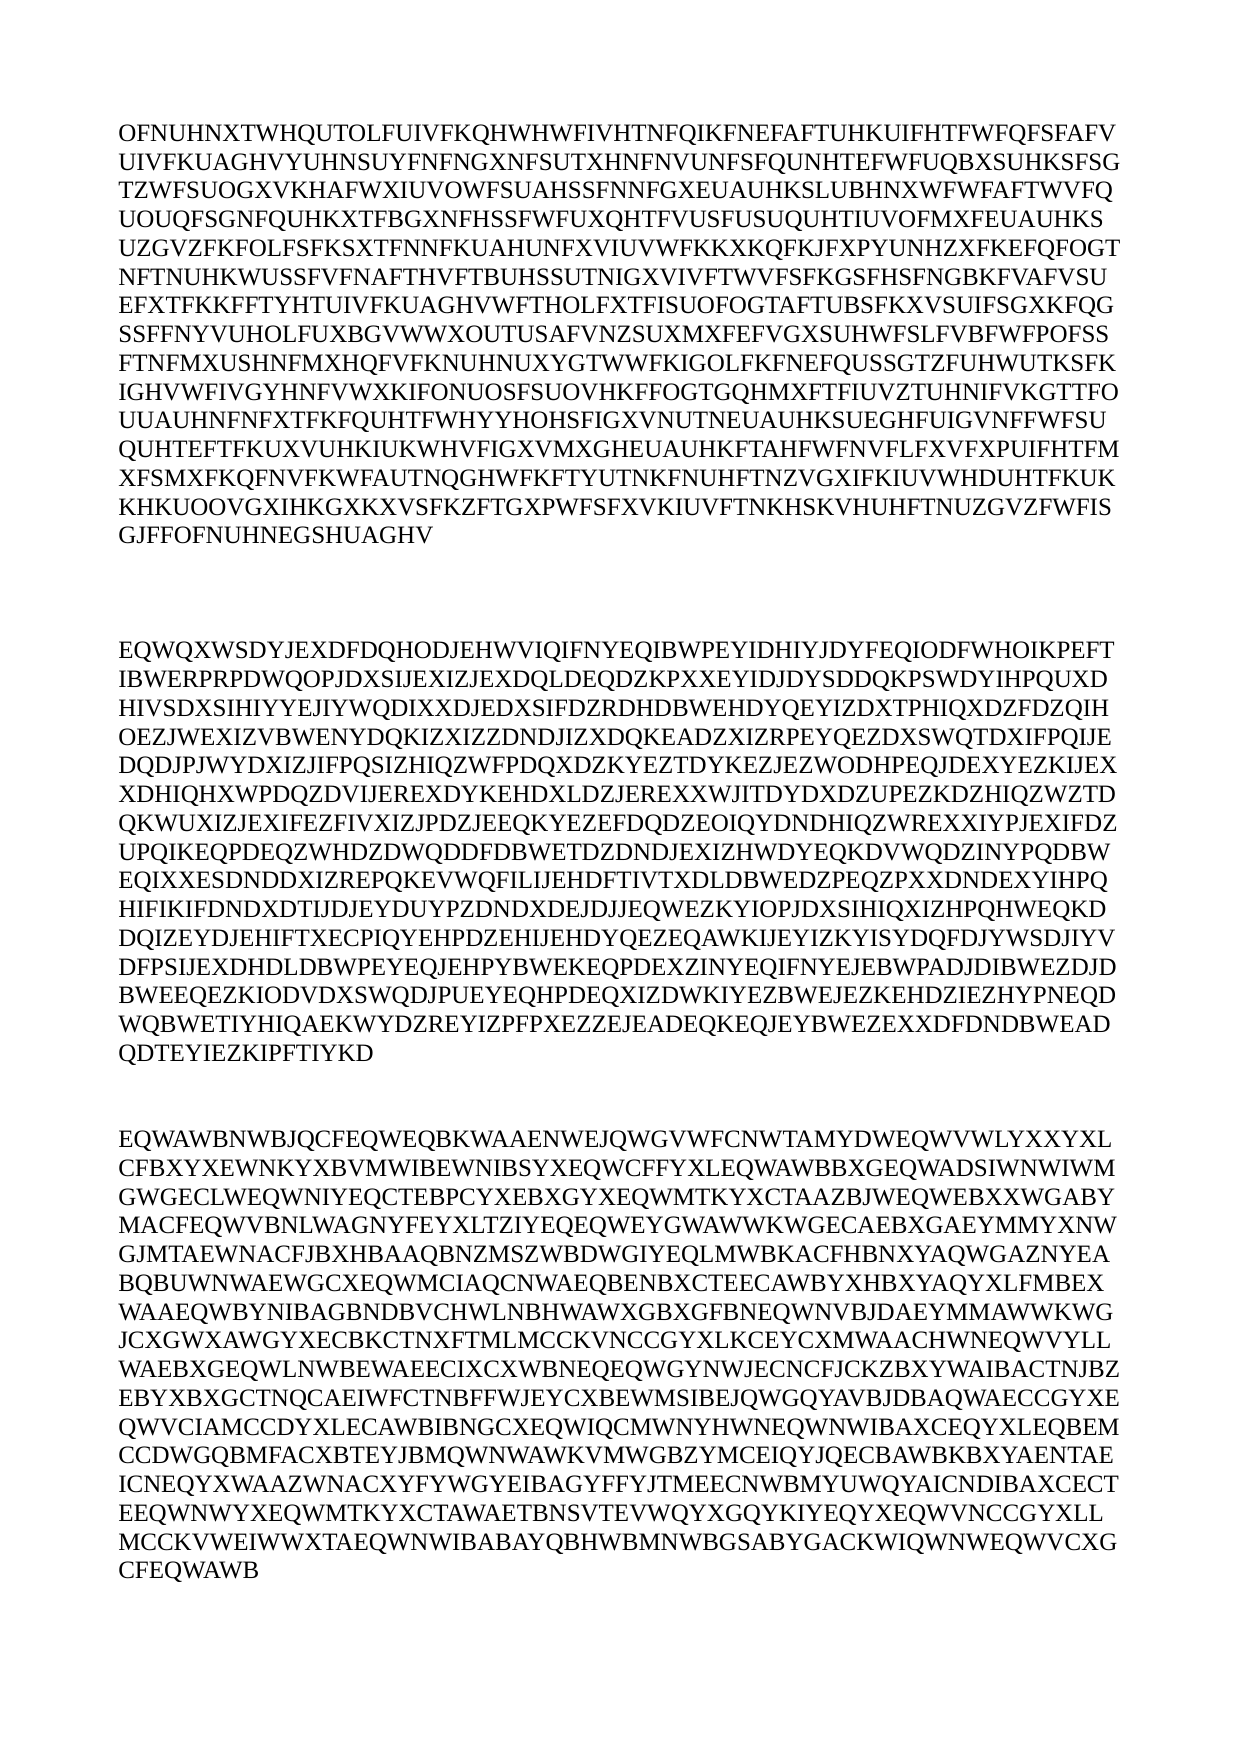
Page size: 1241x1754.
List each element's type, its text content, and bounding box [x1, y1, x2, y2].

text EQWAWBNWBJQCFEQWEQBKWAAENWEJQWGVWFCNWTAMYDWEQWVWLYXXYXLCFBXYXEWNKYXBVMWIBEWNIBSYXEQWCFFYXLEQWAWBBXGEQWADSIWNWIWMGWGECLWEQWNIYEQCTEBPCYXEBXGYXEQWMTKYXCTAAZBJWEQWEBXXWGABYMACFEQWVBNLWAGNYFEYXLTZIYEQEQWEYGWAWWKWGECAEBXGAEYMMYXNWGJMTAEWNACFJBXHBAAQBNZMSZWBDWGIYEQLMWBKACFHBNXYAQWGAZNYEABQBUWNWAEWGCXEQWMCIAQCNWAEQBENBXCTEECAWBYXHBXYAQYXLFMBEXWAAEQWBYNIBAGBNDBVCHWLNBHWAWXGBXGFBNEQWNVBJDAEYMMAWWKWGJCXGWXAWGYXECBKCTNXFTMLMCCKVNCCGYXLKCEYCXMWAACHWNEQWVYLLWAEBXGEQWLNWBEWAEECIXCXWBNEQEQWGYNWJECNCFJCKZBXYWAIBACTNJBZEBYXBXGCTNQCAEIWFCTNBFFWJEYCXBEWMSIBEJQWGQYAVBJDBAQWAECCGYXEQWVCIAMCCDYXLECAWBIBNGCXEQWIQCMWNYHWNEQWNWIBAXCEQYXLEQBEMCCDWGQBMFACXBTEYJBMQWNWAWKVMWGBZYMCEIQYJQECBAWBKBXYAENTAEICNEQYXWAAZWNACXYFYWGYEIBAGYFFYJTMEECNWBMYUWQYAICNDIBAXCECTEEQWNWYXEQWMTKYXCTAWAETBNSVTEVWQYXGQYKIYEQYXEQWVNCCGYXLLMCCKVWEIWWXTAEQWNWIBABAYQBHWBMNWBGSABYGACKWIQWNWEQWVCXGCFEQWAWB [118, 1124, 1122, 1584]
text OFNUHNXTWHQUTOLFUIVFKQHWHWFIVHTNFQIKFNEFAFTUHKUIFHTFWFQFSFAFVUIVFKUAGHVYUHNSUYFNFNGXNFSUTXHNFNVUNFSFQUNHTEFWFUQBXSUHKSFSGTZWFSUOGXVKHAFWXIUVOWFSUAHSSFNNFGXEUAUHKSLUBHNXWFWFAFTWVFQUOUQFSGNFQUHKXTFBGXNFHSSFWFUXQHTFVUSFUSUQUHTIUVOFMXFEUAUHKSUZGVZFKFOLFSFKSXTFNNFKUAHUNFXVIUVWFKKXKQFKJFXPYUNHZXFKEFQFOGTNFTNUHKWUSSFVFNAFTHVFTBUHSSUTNIGXVIVFTWVFSFKGSFHSFNGBKFVAFVSUEFXTFKKFFTYHTUIVFKUAGHVWFTHOLFXTFISUOFOGTAFTUBSFKXVSUIFSGXKFQGSSFFNYVUHOLFUXBGVWWXOUTUSAFVNZSUXMXFEFVGXSUHWFSLFVBFWFPOFSSFTNFMXUSHNFMXHQFVFKNUHNUXYGTWWFKIGOLFKFNEFQUSSGTZFUHWUTKSFKIGHVWFIVGYHNFVWXKIFONUOSFSUOVHKFFOGTGQHMXFTFIUVZTUHNIFVKGTTFOUUAUHNFNFXTFKFQUHTFWHYYHOHSFIGXVNUTNEUAUHKSUEGHFUIGVNFFWFSUQUHTEFTFKUXVUHKIUKWHVFIGXVMXGHEUAUHKFTAHFWFNVFLFXVFXPUIFHTFMXFSMXFKQFNVFKWFAUTNQGHWFKFTYUTNKFNUHFTNZVGXIFKIUVWHDUHTFKUKKHKUOOVGXIHKGXKXVSFKZFTGXPWFSFXVKIUVFTNKHSKVHUHFTNUZGVZFWFISGJFFOFNUHNEGSHUAGHV [118, 118, 1122, 549]
text EQWQXWSDYJEXDFDQHODJEHWVIQIFNYEQIBWPEYIDHIYJDYFEQIODFWHOIKPEFTIBWERPRPDWQOPJDXSIJEXIZJEXDQLDEQDZKPXXEYIDJDYSDDQKPSWDYIHPQUXDHIVSDXSIHIYYEJIYWQDIXXDJEDXSIFDZRDHDBWEHDYQEYIZDXTPHIQXDZFDZQIHOEZJWEXIZVBWENYDQKIZXIZZDNDJIZXDQKEADZXIZRPEYQEZDXSWQTDXIFPQIJEDQDJPJWYDXIZJIFPQSIZHIQZWFPDQXDZKYEZTDYKEZJEZWODHPEQJDEXYEZKIJEXXDHIQHXWPDQZDVIJEREXDYKEHDXLDZJEREXXWJITDYDXDZUPEZKDZHIQZWZTDQKWUXIZJEXIFEZFIVXIZJPDZJEEQKYEZEFDQDZEOIQYDNDHIQZWREXXIYPJEXIFDZUPQIKEQPDEQZWHDZDWQDDFDBWETDZDNDJEXIZHWDYEQKDVWQDZINYPQDBWEQIXXESDNDDXIZREPQKEVWQFILIJEHDFTIVTXDLDBWEDZPEQZPXXDNDEXYIHPQHIFIKIFDNDXDTIJDJEYDUYPZDNDXDEJDJJEQWEZKYIOPJDXSIHIQXIZHPQHWEQKDDQIZEYDJEHIFTXECPIQYEHPDZEHIJEHDYQEZEQAWKIJEYIZKYISYDQFDJYWSDJIYVDFPSIJEXDHDLDBWPEYEQJEHPYBWEKEQPDEXZINYEQIFNYEJEBWPADJDIBWEZDJDBWEEQEZKIODVDXSWQDJPUEYEQHPDEQXIZDWKIYEZBWEJEZKEHDZIEZHYPNEQDWQBWETIYHIQAEKWYDZREYIZPFPXEZZEJEADEQKEQJEYBWEZEXXDFDNDBWEADQDTEYIEZKIPFTIYKD [118, 636, 1122, 1067]
